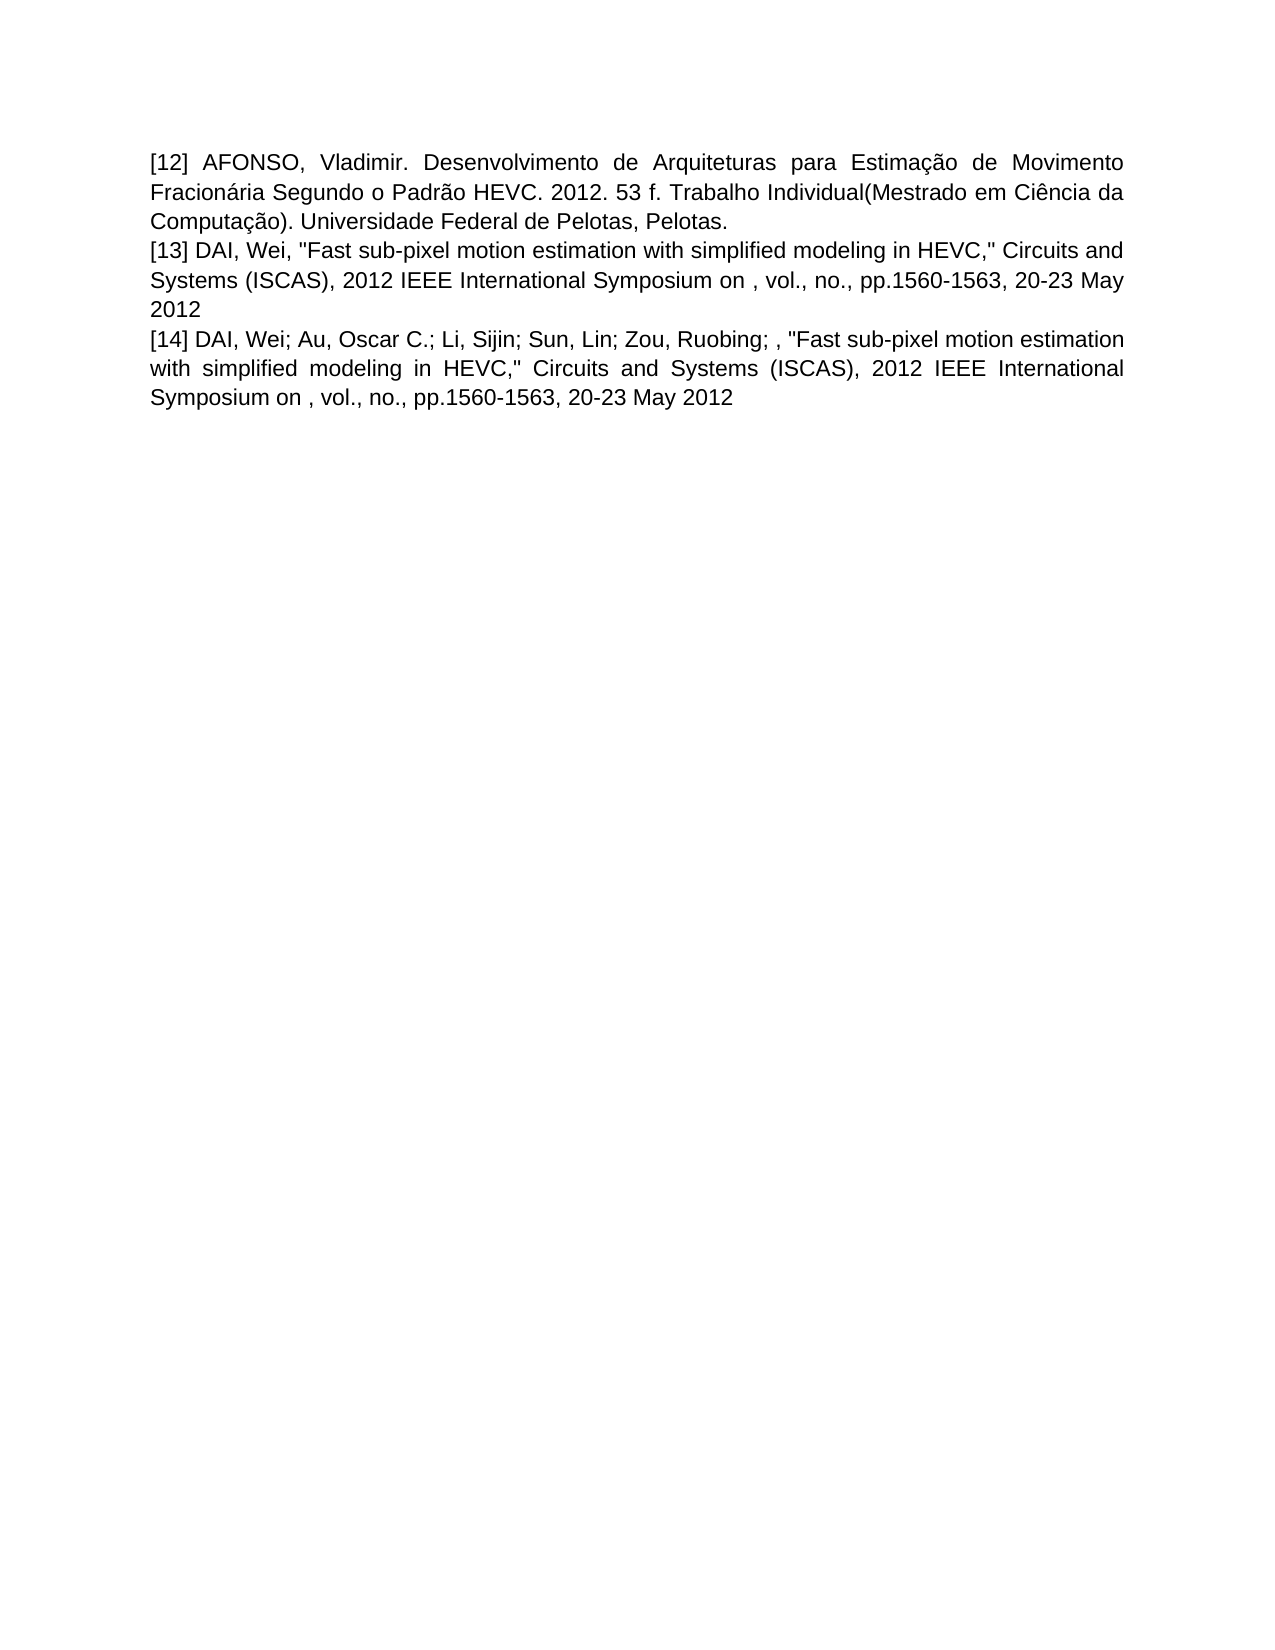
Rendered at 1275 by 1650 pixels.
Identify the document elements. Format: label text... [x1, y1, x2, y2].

text [13] DAI, Wei, "Fast sub-pixel motion estimation with simplified modeling in HEVC," Circuits and Systems (ISCAS), 2012 IEEE International Symposium on , vol., no., pp.1560-1563, 20-23 May 2012 [150, 238, 1125, 322]
text [12] AFONSO, Vladimir. Desenvolvimento de Arquiteturas para Estimação de Movimento Fracionária Segundo o Padrão HEVC. 2012. 53 f. Trabalho Individual(Mestrado em Ciência da Computação). Universidade Federal de Pelotas, Pelotas. [150, 150, 1125, 234]
text [14] DAI, Wei; Au, Oscar C.; Li, Sijin; Sun, Lin; Zou, Ruobing; , "Fast sub-pixel motion estimation with simplified modeling in HEVC," Circuits and Systems (ISCAS), 2012 IEEE International Symposium on , vol., no., pp.1560-1563, 20-23 May 2012 [150, 326, 1125, 411]
